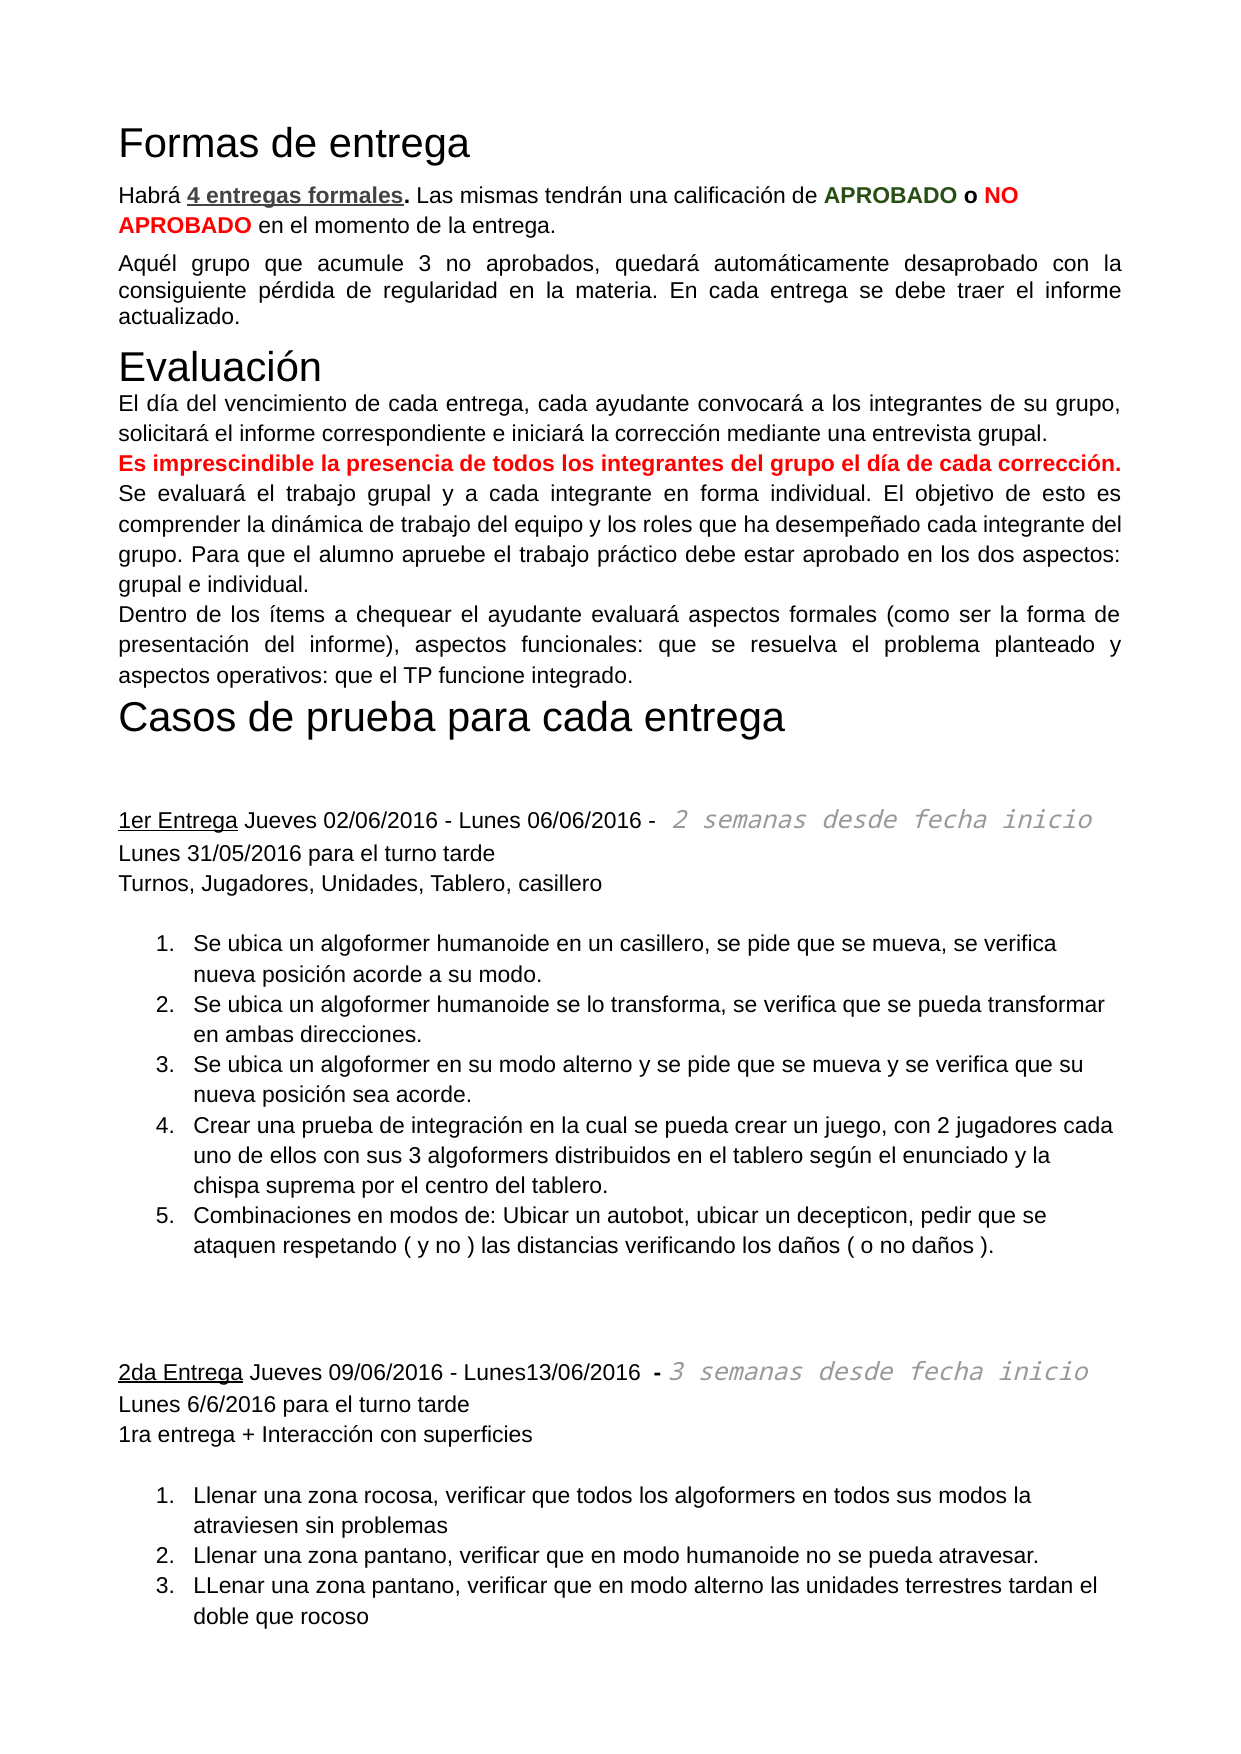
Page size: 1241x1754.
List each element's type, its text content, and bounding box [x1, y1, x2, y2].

text 1er Entrega Jueves 02/06/2016 - Lunes 06/06/2016 - 2 semanas desde fecha inicio Lunes 31/05/2016 para el turno tarde [118, 802, 1122, 866]
text El día del vencimiento de cada entrega, cada ayudante convocará a los integrantes de su grupo, solicitará el informe correspondiente e iniciará la corrección mediante una entrevista grupal. [118, 390, 1122, 446]
list Se ubica un algoformer humanoide en un casillero, se pide que se mueva, se verifica nueva posición acorde a su modo. [156, 930, 1122, 987]
text Turnos, Jugadores, Unidades, Tablero, casillero [118, 870, 1122, 896]
list Combinaciones en modos de: Ubicar un autobot, ubicar un decepticon, pedir que se ataquen respetando ( y no ) las distancias verificando los daños ( o no daños ). [156, 1202, 1122, 1259]
text Aquél grupo que acumule 3 no aprobados, quedará automáticamente desaprobado con la consiguiente pérdida de regularidad en la materia. En cada entrega se debe traer el informe actualizado. [118, 250, 1122, 329]
list Llenar una zona rocosa, verificar que todos los algoformers en todos sus modos la atraviesen sin problemas [156, 1482, 1122, 1538]
text Habrá 4 entregas formales. Las mismas tendrán una calificación de APROBADO o NO APROBADO en el momento de la entrega. [118, 182, 1122, 238]
subtitle Evaluación [118, 342, 1122, 390]
subtitle Casos de prueba para cada entrega [118, 692, 1122, 740]
text 1ra entrega + Interacción con superficies [118, 1421, 1122, 1448]
text Dentro de los ítems a chequear el ayudante evaluará aspectos formales (como ser la forma de presentación del informe), aspectos funcionales: que se resuelva el problema planteado y aspectos operativos: que el TP funcione integrado. [118, 601, 1122, 688]
list LLenar una zona pantano, verificar que en modo alterno las unidades terrestres tardan el doble que rocoso [156, 1572, 1122, 1629]
text Se evaluará el trabajo grupal y a cada integrante en forma individual. El objetivo de esto es comprender la dinámica de trabajo del equipo y los roles que ha desempeñado cada integrante del grupo. Para que el alumno apruebe el trabajo práctico debe estar aprobado en los dos aspectos: grupal e individual. [118, 480, 1122, 597]
subtitle Formas de entrega [118, 118, 1122, 166]
list Crear una prueba de integración en la cual se pueda crear un juego, con 2 jugadores cada uno de ellos con sus 3 algoformers distribuidos en el tablero según el enunciado y la chispa suprema por el centro del tablero. [156, 1112, 1122, 1198]
list Se ubica un algoformer humanoide se lo transforma, se verifica que se pueda transformar en ambas direcciones. [156, 991, 1122, 1047]
list Se ubica un algoformer en su modo alterno y se pide que se mueva y se verifica que su nueva posición sea acorde. [156, 1051, 1122, 1108]
list Llenar una zona pantano, verificar que en modo humanoide no se pueda atravesar. [156, 1542, 1122, 1569]
text Es imprescindible la presencia de todos los integrantes del grupo el día de cada corrección. [118, 450, 1122, 477]
text 2da Entrega Jueves 09/06/2016 - Lunes13/06/2016 - 3 semanas desde fecha inicio Lunes 6/6/2016 para el turno tarde [118, 1353, 1122, 1418]
